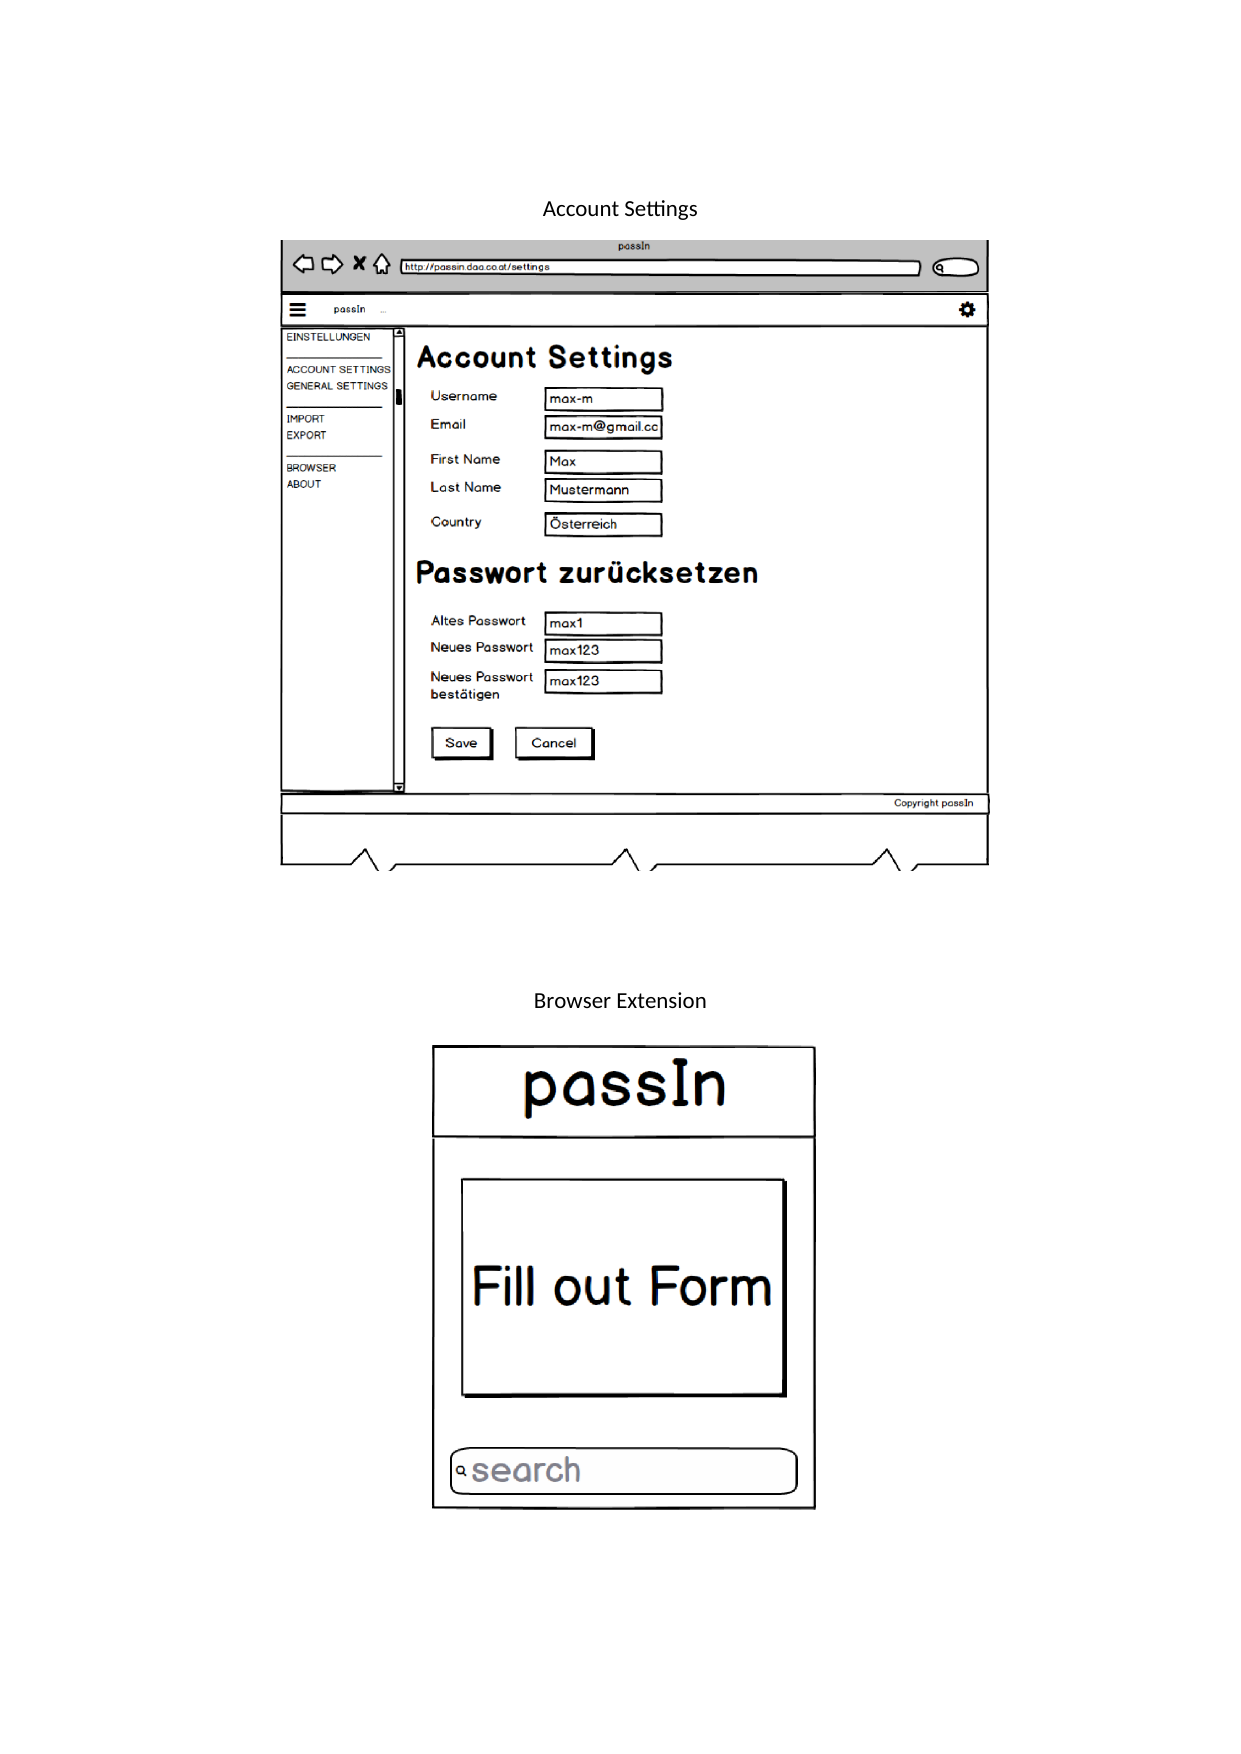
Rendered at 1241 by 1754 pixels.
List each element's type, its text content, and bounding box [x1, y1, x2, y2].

text Account Settings [148, 194, 1093, 222]
text Browser Extension [148, 986, 1093, 1014]
